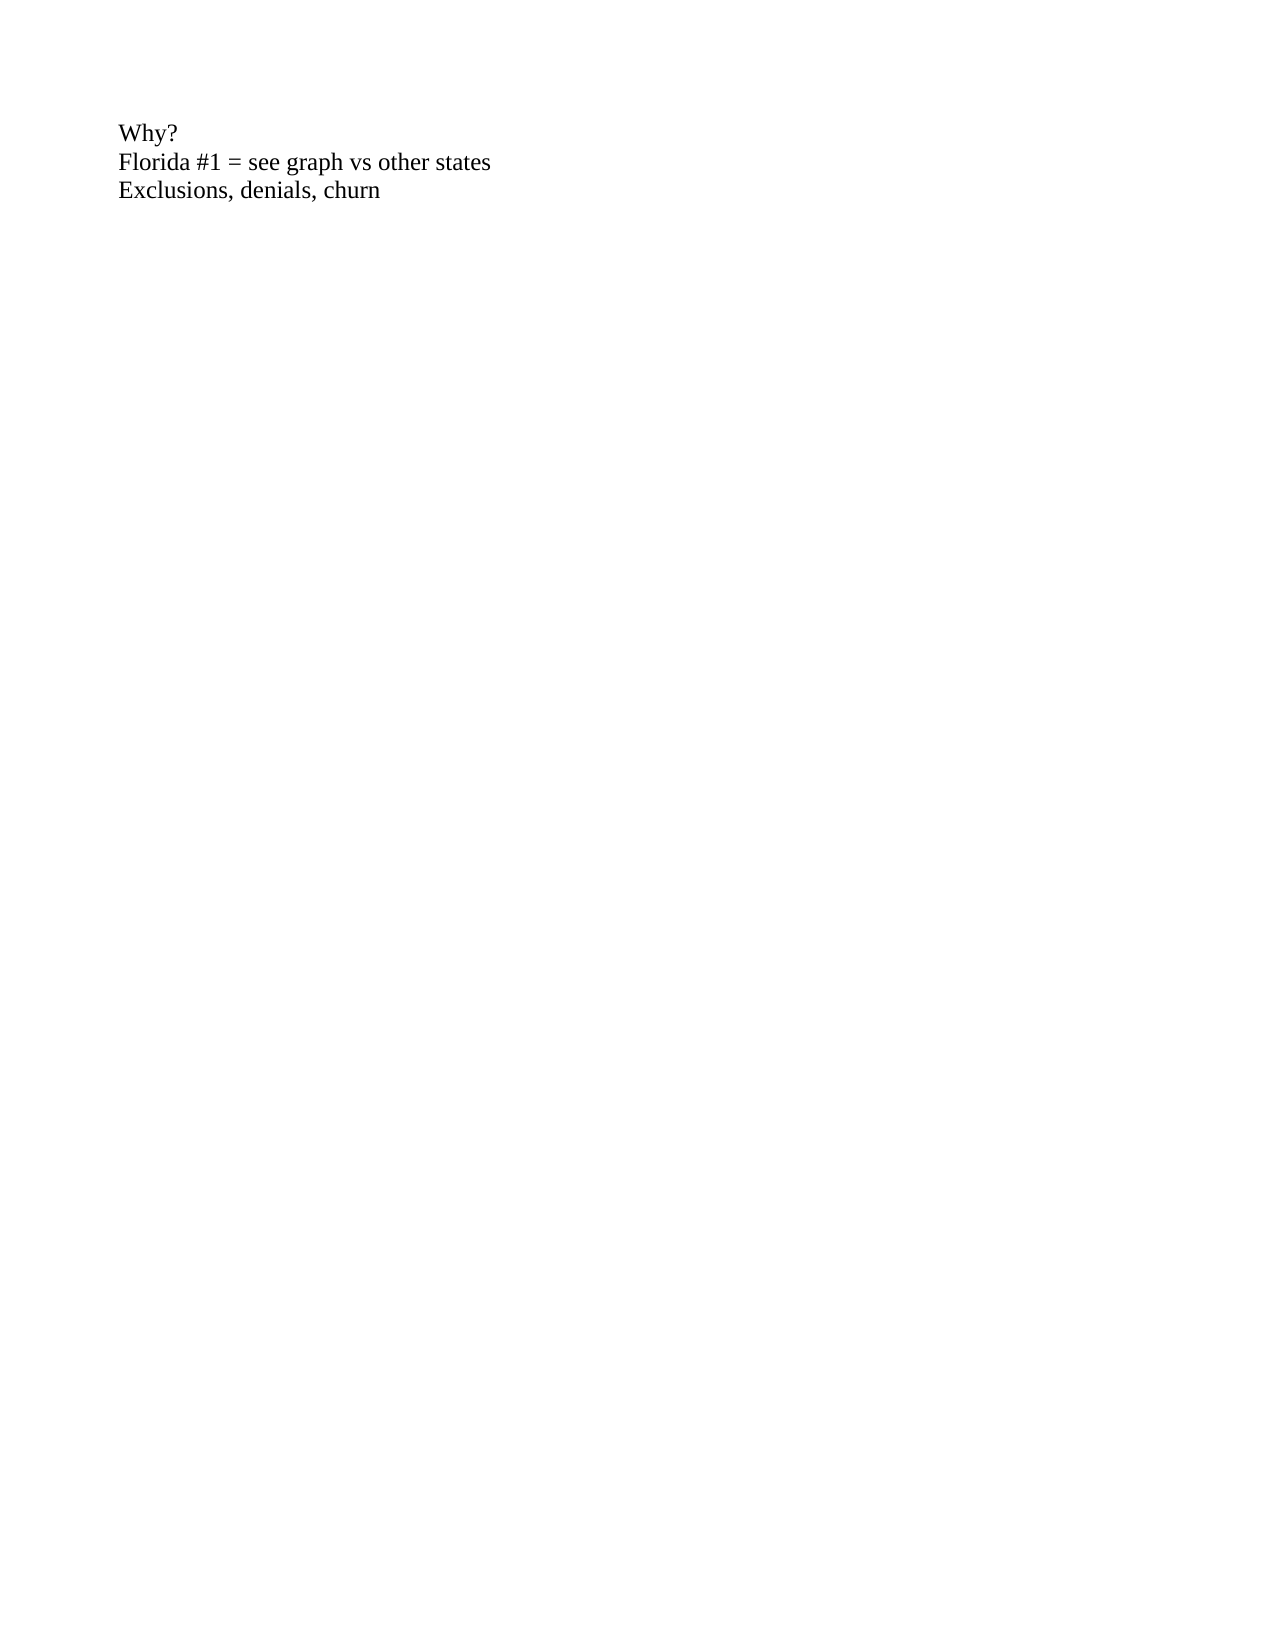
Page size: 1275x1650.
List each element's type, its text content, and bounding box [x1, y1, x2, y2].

text Exclusions, denials, churn [118, 176, 1157, 204]
text Florida #1 = see graph vs other states [118, 147, 1157, 176]
text Why? [118, 118, 1157, 147]
